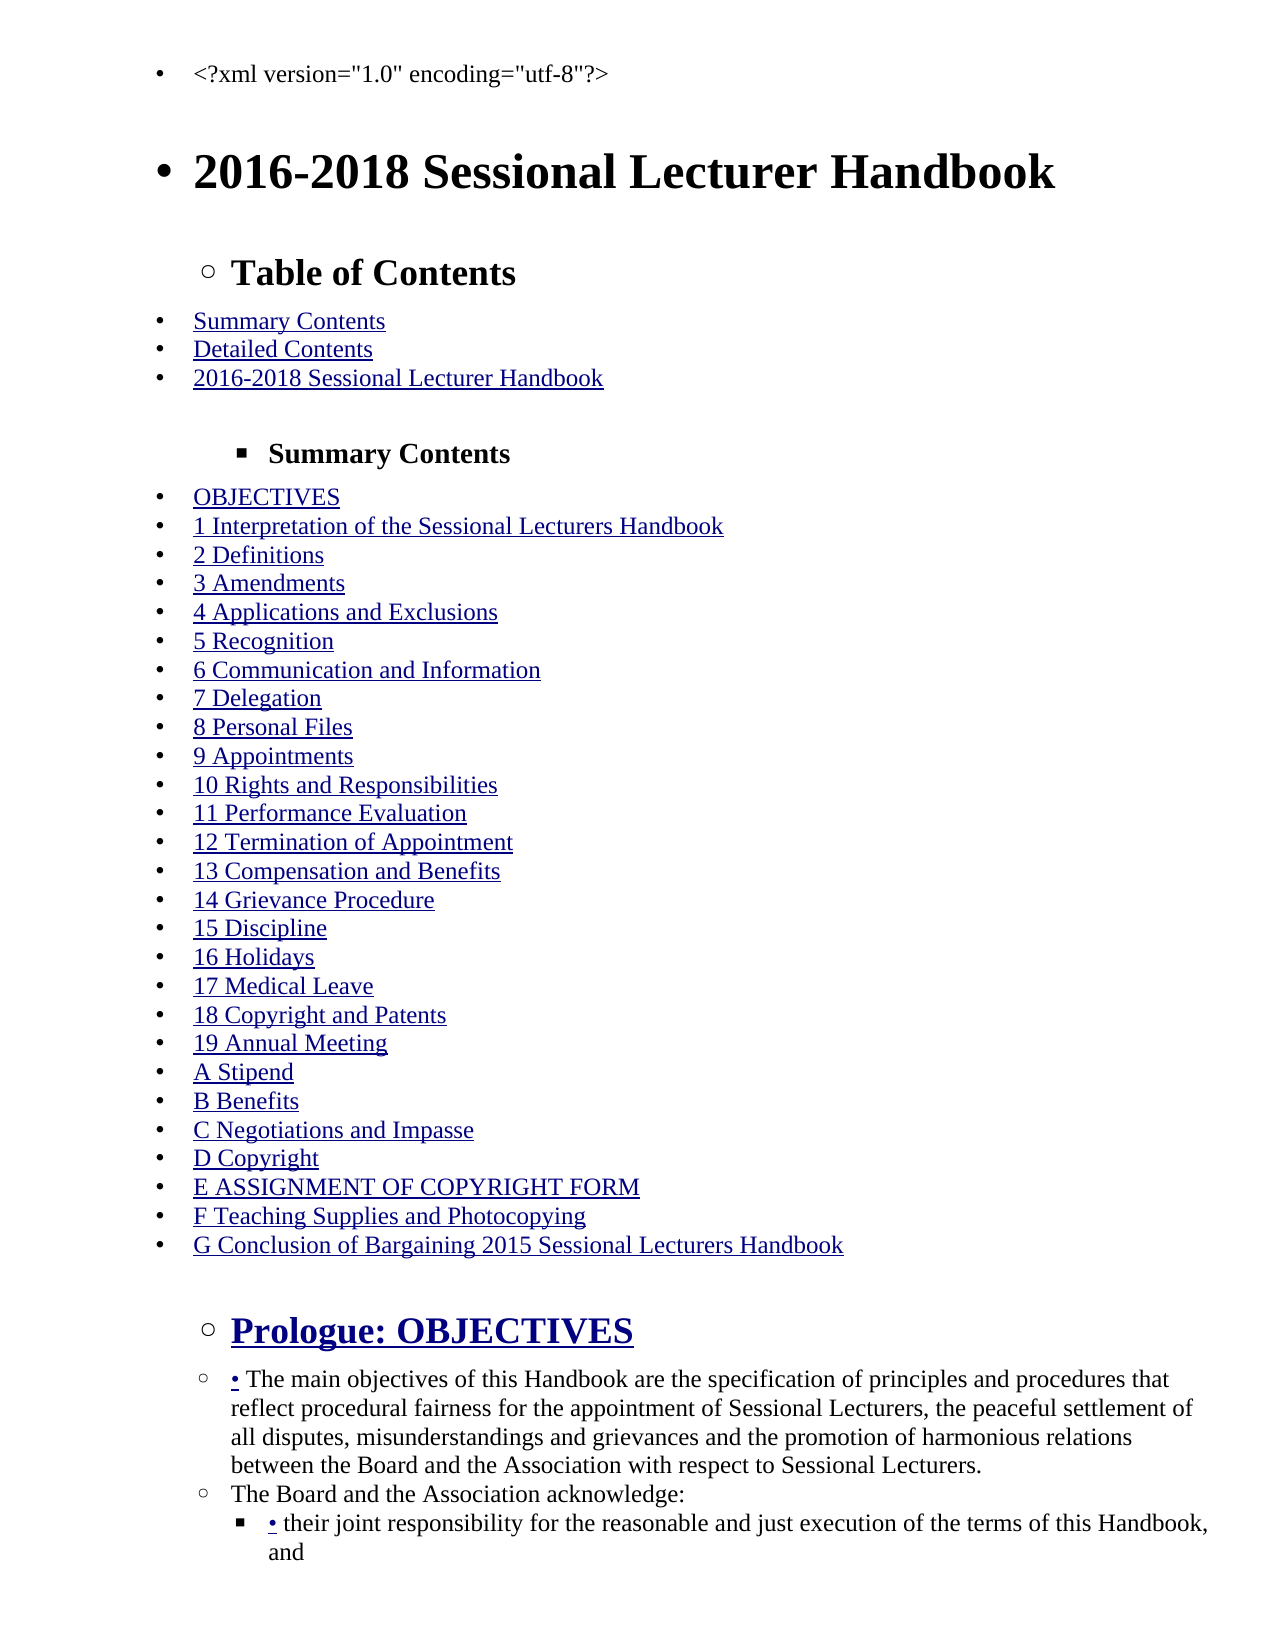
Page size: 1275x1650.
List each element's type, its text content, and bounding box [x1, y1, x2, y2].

list 15 Discipline [156, 913, 1216, 942]
list 4 Applications and Exclusions [156, 597, 1216, 626]
list • The main objectives of this Handbook are the specification of principles and procedures that reflect procedural fairness for the appointment of Sessional Lecturers, the peaceful settlement of all disputes, misunderstandings and grievances and the promotion of harmonious relations between the Board and the Association with respect to Sessional Lecturers. [193, 1364, 1216, 1479]
list D Copyright [156, 1143, 1216, 1172]
list C Negotiations and Impasse [156, 1115, 1216, 1143]
list OBJECTIVES [156, 482, 1216, 511]
list 3 Amendments [156, 568, 1216, 597]
list E ASSIGNMENT OF COPYRIGHT FORM [156, 1172, 1216, 1201]
list 2016-2018 Sessional Lecturer Handbook [156, 363, 1216, 392]
list 10 Rights and Responsibilities [156, 770, 1216, 798]
list • their joint responsibility for the reasonable and just execution of the terms of this Handbook, and [231, 1508, 1216, 1566]
subtitle Table of Contents [193, 250, 1216, 293]
list 9 Appointments [156, 741, 1216, 770]
list Summary Contents [156, 306, 1216, 334]
list Detailed Contents [156, 334, 1216, 363]
list B Benefits [156, 1086, 1216, 1115]
list <?xml version="1.0" encoding="utf-8"?> [156, 59, 1216, 88]
list 17 Medical Leave [156, 971, 1216, 1000]
list The Board and the Association acknowledge: [193, 1479, 1216, 1508]
list 19 Annual Meeting [156, 1028, 1216, 1057]
subtitle Summary Contents [231, 436, 1216, 470]
list 13 Compensation and Benefits [156, 856, 1216, 885]
list 7 Delegation [156, 683, 1216, 712]
list G Conclusion of Bargaining 2015 Sessional Lecturers Handbook [156, 1230, 1216, 1258]
list 8 Personal Files [156, 712, 1216, 741]
list 18 Copyright and Patents [156, 1000, 1216, 1028]
subtitle Prologue: OBJECTIVES [193, 1309, 1216, 1352]
list 5 Recognition [156, 626, 1216, 655]
list 6 Communication and Information [156, 655, 1216, 683]
list 2 Definitions [156, 540, 1216, 568]
subtitle 2016-2018 Sessional Lecturer Handbook [156, 142, 1216, 200]
list 11 Performance Evaluation [156, 798, 1216, 827]
list 14 Grievance Procedure [156, 885, 1216, 913]
list F Teaching Supplies and Photocopying [156, 1201, 1216, 1230]
list 1 Interpretation of the Sessional Lecturers Handbook [156, 511, 1216, 540]
list 12 Termination of Appointment [156, 827, 1216, 856]
list A Stipend [156, 1057, 1216, 1086]
list 16 Holidays [156, 942, 1216, 971]
